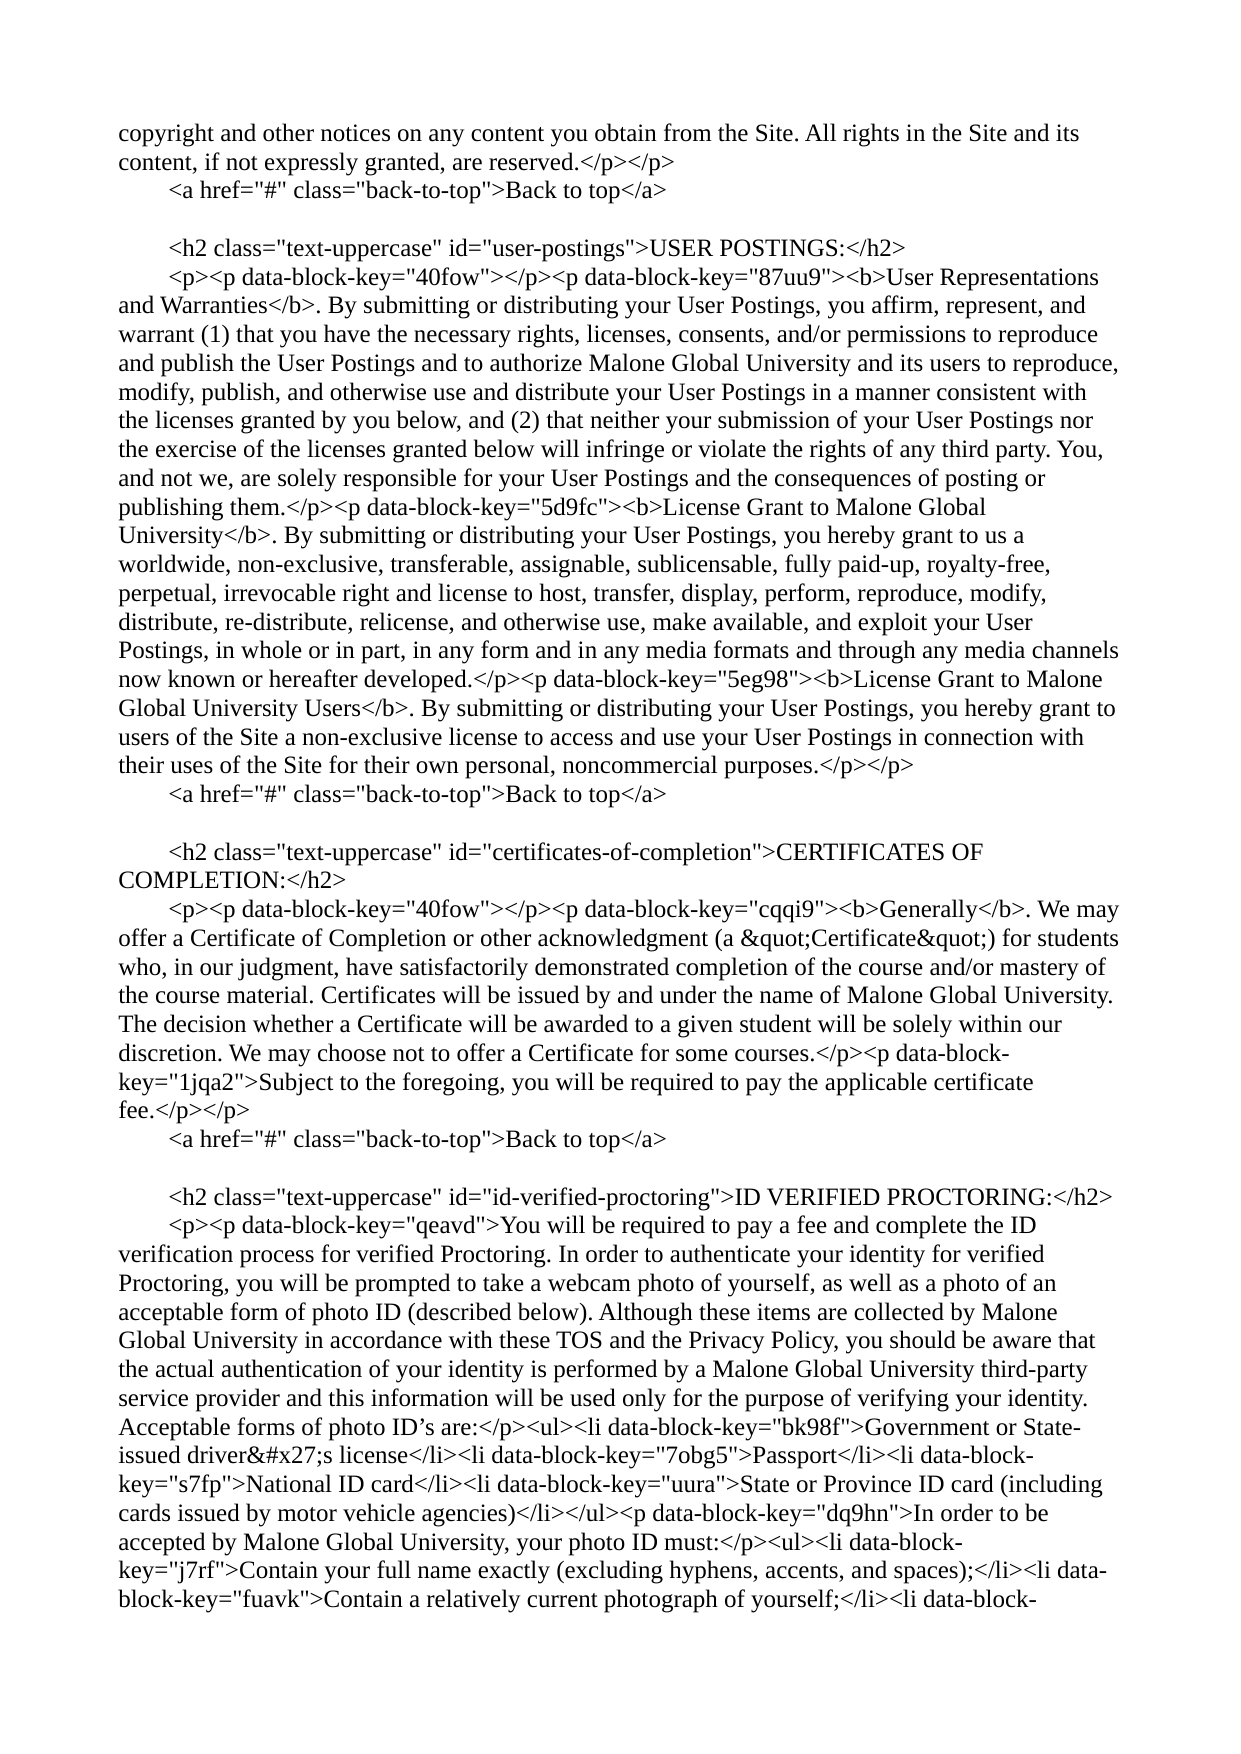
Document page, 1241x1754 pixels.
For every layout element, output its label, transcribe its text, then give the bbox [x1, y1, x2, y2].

text <a href="#" class="back-to-top">Back to top</a> [118, 779, 1122, 808]
text <h2 class="text-uppercase" id="id-verified-proctoring">ID VERIFIED PROCTORING:</h2> [118, 1182, 1122, 1211]
text <p><p data-block-key="qeavd">You will be required to pay a fee and complete the ID verification process for verified Proctoring. In order to authenticate your identity for verified Proctoring, you will be prompted to take a webcam photo of yourself, as well as a photo of an acceptable form of photo ID (described below). Although these items are collected by Malone Global University in accordance with these TOS and the Privacy Policy, you should be aware that the actual authentication of your identity is performed by a Malone Global University third-party service provider and this information will be used only for the purpose of verifying your identity. Acceptable forms of photo ID’s are:</p><ul><li data-block-key="bk98f">Government or State-issued driver&#x27;s license</li><li data-block-key="7obg5">Passport</li><li data-block-key="s7fp">National ID card</li><li data-block-key="uura">State or Province ID card (including cards issued by motor vehicle agencies)</li></ul><p data-block-key="dq9hn">In order to be accepted by Malone Global University, your photo ID must:</p><ul><li data-block-key="j7rf">Contain your full name exactly (excluding hyphens, accents, and spaces);</li><li data-block-key="fuavk">Contain a relatively current photograph of yourself;</li><li data-block- [118, 1211, 1122, 1613]
text <h2 class="text-uppercase" id="certificates-of-completion">CERTIFICATES OF COMPLETION:</h2> [118, 837, 1122, 894]
text <a href="#" class="back-to-top">Back to top</a> [118, 1124, 1122, 1153]
text copyright and other notices on any content you obtain from the Site. All rights in the Site and its content, if not expressly granted, are reserved.</p></p> [118, 118, 1122, 176]
text <p><p data-block-key="40fow"></p><p data-block-key="87uu9"><b>User Representations and Warranties</b>. By submitting or distributing your User Postings, you affirm, represent, and warrant (1) that you have the necessary rights, licenses, consents, and/or permissions to reproduce and publish the User Postings and to authorize Malone Global University and its users to reproduce, modify, publish, and otherwise use and distribute your User Postings in a manner consistent with the licenses granted by you below, and (2) that neither your submission of your User Postings nor the exercise of the licenses granted below will infringe or violate the rights of any third party. You, and not we, are solely responsible for your User Postings and the consequences of posting or publishing them.</p><p data-block-key="5d9fc"><b>License Grant to Malone Global University</b>. By submitting or distributing your User Postings, you hereby grant to us a worldwide, non-exclusive, transferable, assignable, sublicensable, fully paid-up, royalty-free, perpetual, irrevocable right and license to host, transfer, display, perform, reproduce, modify, distribute, re-distribute, relicense, and otherwise use, make available, and exploit your User Postings, in whole or in part, in any form and in any media formats and through any media channels now known or hereafter developed.</p><p data-block-key="5eg98"><b>License Grant to Malone Global University Users</b>. By submitting or distributing your User Postings, you hereby grant to users of the Site a non-exclusive license to access and use your User Postings in connection with their uses of the Site for their own personal, noncommercial purposes.</p></p> [118, 262, 1122, 779]
text <h2 class="text-uppercase" id="user-postings">USER POSTINGS:</h2> [118, 233, 1122, 262]
text <p><p data-block-key="40fow"></p><p data-block-key="cqqi9"><b>Generally</b>. We may offer a Certificate of Completion or other acknowledgment (a &quot;Certificate&quot;) for students who, in our judgment, have satisfactorily demonstrated completion of the course and/or mastery of the course material. Certificates will be issued by and under the name of Malone Global University. The decision whether a Certificate will be awarded to a given student will be solely within our discretion. We may choose not to offer a Certificate for some courses.</p><p data-block-key="1jqa2">Subject to the foregoing, you will be required to pay the applicable certificate fee.</p></p> [118, 894, 1122, 1124]
text <a href="#" class="back-to-top">Back to top</a> [118, 176, 1122, 204]
